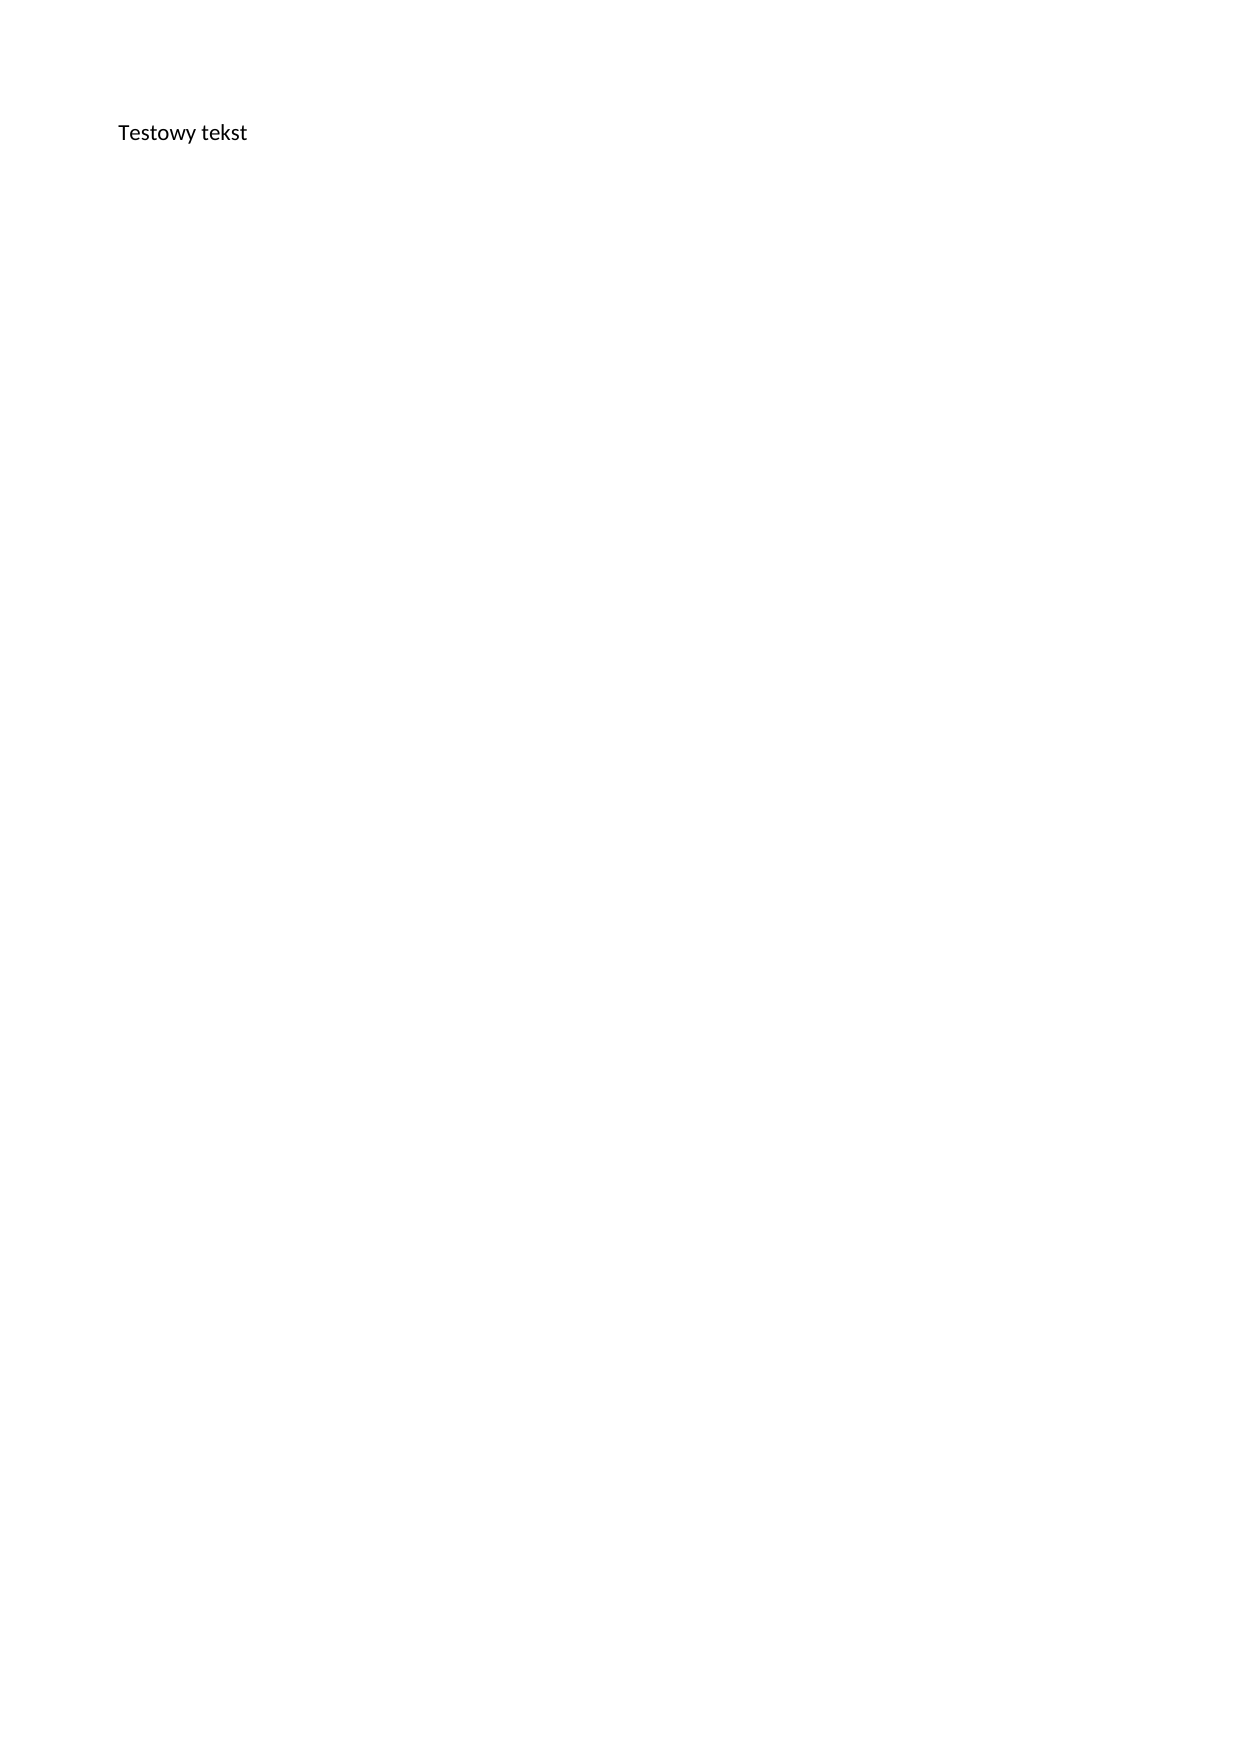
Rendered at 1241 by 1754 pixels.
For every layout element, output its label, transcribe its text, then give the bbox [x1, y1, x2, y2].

text Testowy tekst [118, 118, 1122, 146]
